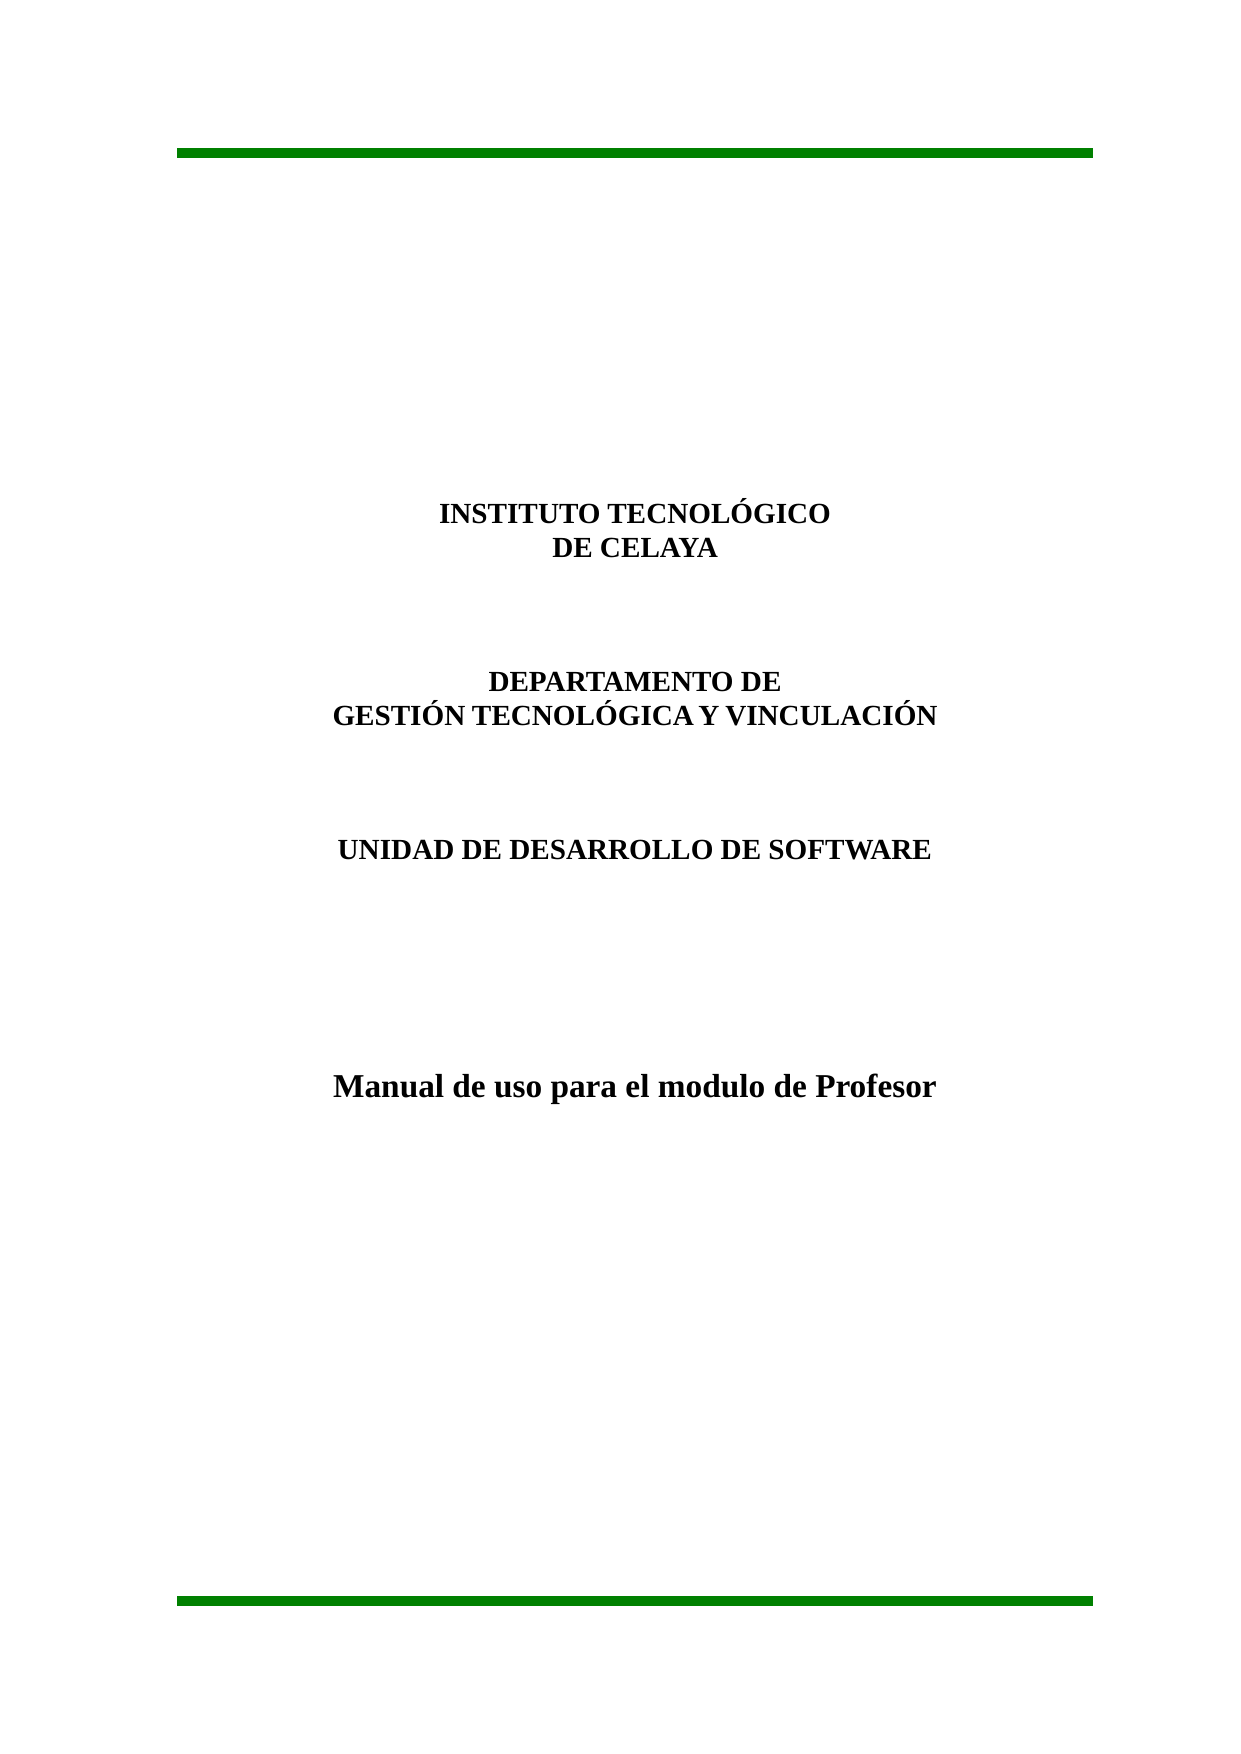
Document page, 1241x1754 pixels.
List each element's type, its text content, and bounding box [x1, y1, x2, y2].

text UNIDAD DE DESARROLLO DE SOFTWARE [180, 832, 1090, 865]
text INSTITUTO TECNOLÓGICO DE CELAYA [180, 496, 1090, 563]
text DEPARTAMENTO DE GESTIÓN TECNOLÓGICA Y VINCULACIÓN [180, 664, 1090, 731]
text Manual de uso para el modulo de Profesor [180, 1067, 1090, 1105]
